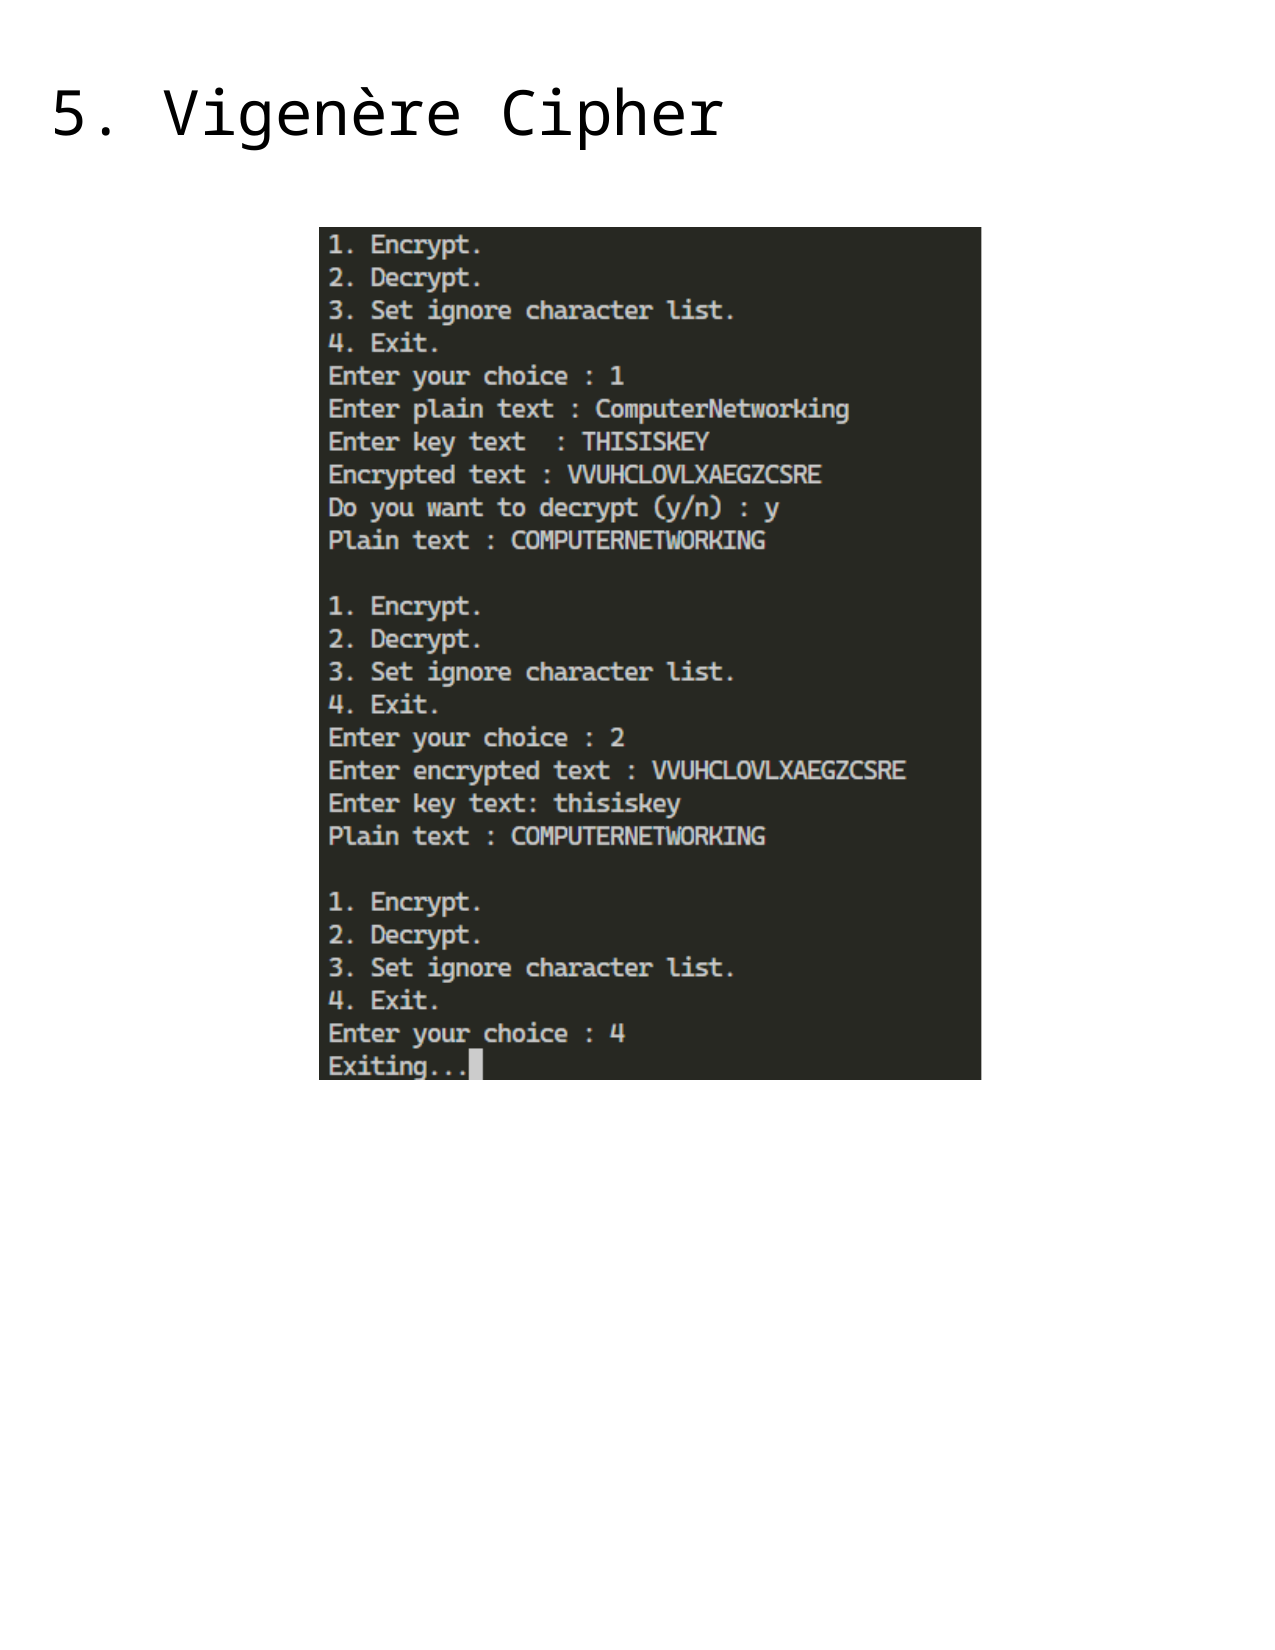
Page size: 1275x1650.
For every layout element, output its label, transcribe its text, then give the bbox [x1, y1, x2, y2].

picture [319, 227, 982, 1080]
text 5. Vigenère Cipher [50, 69, 1225, 154]
